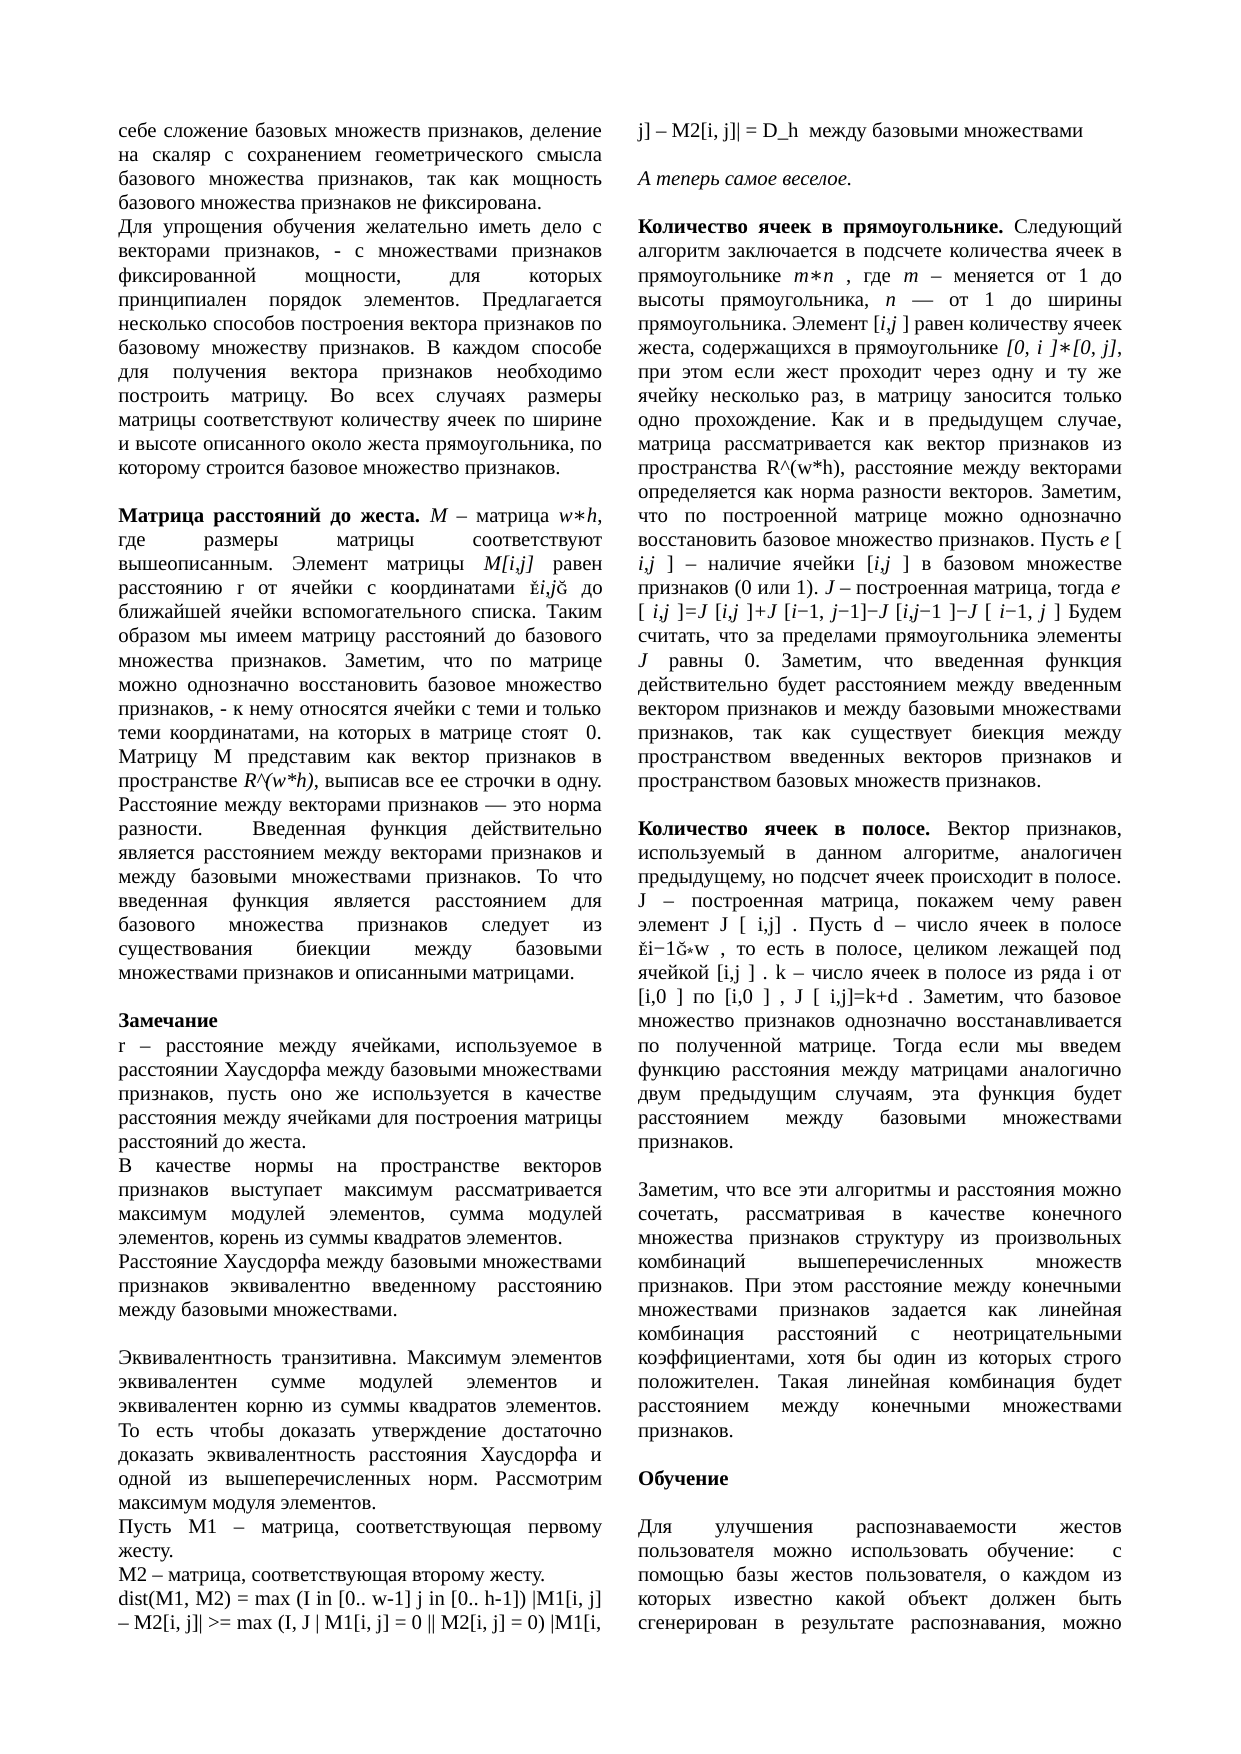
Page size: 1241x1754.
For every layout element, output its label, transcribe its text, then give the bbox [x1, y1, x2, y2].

text M2 – матрица, соответствующая второму жесту. [118, 1562, 602, 1586]
text Пусть M1 – матрица, соответствующая первому жесту. [118, 1514, 602, 1562]
text Заметим, что все эти алгоритмы и расстояния можно сочетать, рассматривая в качестве конечного множества признаков структуру из произвольных комбинаций вышеперечисленных множеств признаков. При этом расстояние между конечными множествами признаков задается как линейная комбинация расстояний с неотрицательными коэффициентами, хотя бы один из которых строго положителен. Такая линейная комбинация будет расстоянием между конечными множествами признаков. [638, 1177, 1122, 1442]
text Для улучшения распознаваемости жестов пользователя можно использовать обучение: с помощью базы жестов пользователя, о каждом из которых известно какой объект должен быть сгенерирован в результате распознавания, можно [638, 1514, 1122, 1634]
text Матрица расстояний до жеста. M – матрица w∗h, где размеры матрицы соответствуют вышеописанным. Элемент матрицы M[i,j] равен расстоянию r от ячейки с координатами i,j до ближайшей ячейки вспомогательного списка. Таким образом мы имеем матрицу расстояний до базового множества признаков. Заметим, что по матрице можно однозначно восстановить базовое множество признаков, - к нему относятся ячейки с теми и только теми координатами, на которых в матрице стоят 0. Матрицу М представим как вектор признаков в пространстве R^(w*h), выписав все ее строчки в одну. Расстояние между векторами признаков — это норма разности. Введенная функция действительно является расстоянием между векторами признаков и между базовыми множествами признаков. То что введенная функция является расстоянием для базового множества признаков следует из существования биекции между базовыми множествами признаков и описанными матрицами. [118, 503, 602, 984]
text себе сложение базовых множеств признаков, деление на скаляр с сохранением геометрического смысла базового множества признаков, так как мощность базового множества признаков не фиксирована. [118, 118, 602, 214]
text j] – M2[i, j]| = D_h между базовыми множествами [638, 118, 1122, 142]
text r – расстояние между ячейками, используемое в расстоянии Хаусдорфа между базовыми множествами признаков, пусть оно же используется в качестве расстояния между ячейками для построения матрицы расстояний до жеста. [118, 1032, 602, 1153]
text dist(M1, M2) = max (I in [0.. w-1] j in [0.. h-1]) |M1[i, j] – M2[i, j]| >= max (I, J | M1[i, j] = 0 || M2[i, j] = 0) |M1[i, [118, 1586, 602, 1634]
text В качестве нормы на пространстве векторов признаков выступает максимум рассматривается максимум модулей элементов, сумма модулей элементов, корень из суммы квадратов элементов. [118, 1153, 602, 1249]
text Обучение [638, 1466, 1122, 1490]
text А теперь самое веселое. [638, 166, 1122, 190]
text Количество ячеек в полосе. Вектор признаков, используемый в данном алгоритме, аналогичен предыдущему, но подсчет ячеек происходит в полосе. J – построенная матрица, покажем чему равен элемент J [ i,j] . Пусть d – число ячеек в полосе i−1∗w , то есть в полосе, целиком лежащей под ячейкой [i,j ] . k – число ячеек в полосе из ряда i от [i,0 ] по [i,0 ] , J [ i,j]=k+d . Заметим, что базовое множество признаков однозначно восстанавливается по полученной матрице. Тогда если мы введем функцию расстояния между матрицами аналогично двум предыдущим случаям, эта функция будет расстоянием между базовыми множествами признаков. [638, 816, 1122, 1153]
text Для упрощения обучения желательно иметь дело с векторами признаков, - с множествами признаков фиксированной мощности, для которых принципиален порядок элементов. Предлагается несколько способов построения вектора признаков по базовому множеству признаков. В каждом способе для получения вектора признаков необходимо построить матрицу. Во всех случаях размеры матрицы соответствуют количеству ячеек по ширине и высоте описанного около жеста прямоугольника, по которому строится базовое множество признаков. [118, 214, 602, 479]
text Количество ячеек в прямоугольнике. Следующий алгоритм заключается в подсчете количества ячеек в прямоугольнике m∗n , где m – меняется от 1 до высоты прямоугольника, n — от 1 до ширины прямоугольника. Элемент [i,j ] равен количеству ячеек жеста, содержащихся в прямоугольнике [0, i ]∗[0, j], при этом если жест проходит через одну и ту же ячейку несколько раз, в матрицу заносится только одно прохождение. Как и в предыдущем случае, матрица рассматривается как вектор признаков из пространства R^(w*h), расстояние между векторами определяется как норма разности векторов. Заметим, что по построенной матрице можно однозначно восстановить базовое множество признаков. Пусть e [ i,j ] – наличие ячейки [i,j ] в базовом множестве признаков (0 или 1). J – построенная матрица, тогда e [ i,j ]=J [i,j ]+J [i−1, j−1]−J [i,j−1 ]−J [ i−1, j ] Будем считать, что за пределами прямоугольника элементы J равны 0. Заметим, что введенная функция действительно будет расстоянием между введенным вектором признаков и между базовыми множествами признаков, так как существует биекция между пространством введенных векторов признаков и пространством базовых множеств признаков. [638, 214, 1122, 792]
text Расстояние Хаусдорфа между базовыми множествами признаков эквивалентно введенному расстоянию между базовыми множествами. [118, 1249, 602, 1321]
text Эквивалентность транзитивна. Максимум элементов эквивалентен сумме модулей элементов и эквивалентен корню из суммы квадратов элементов. То есть чтобы доказать утверждение достаточно доказать эквивалентность расстояния Хаусдорфа и одной из вышеперечисленных норм. Рассмотрим максимум модуля элементов. [118, 1345, 602, 1514]
text Замечание [118, 1008, 602, 1032]
